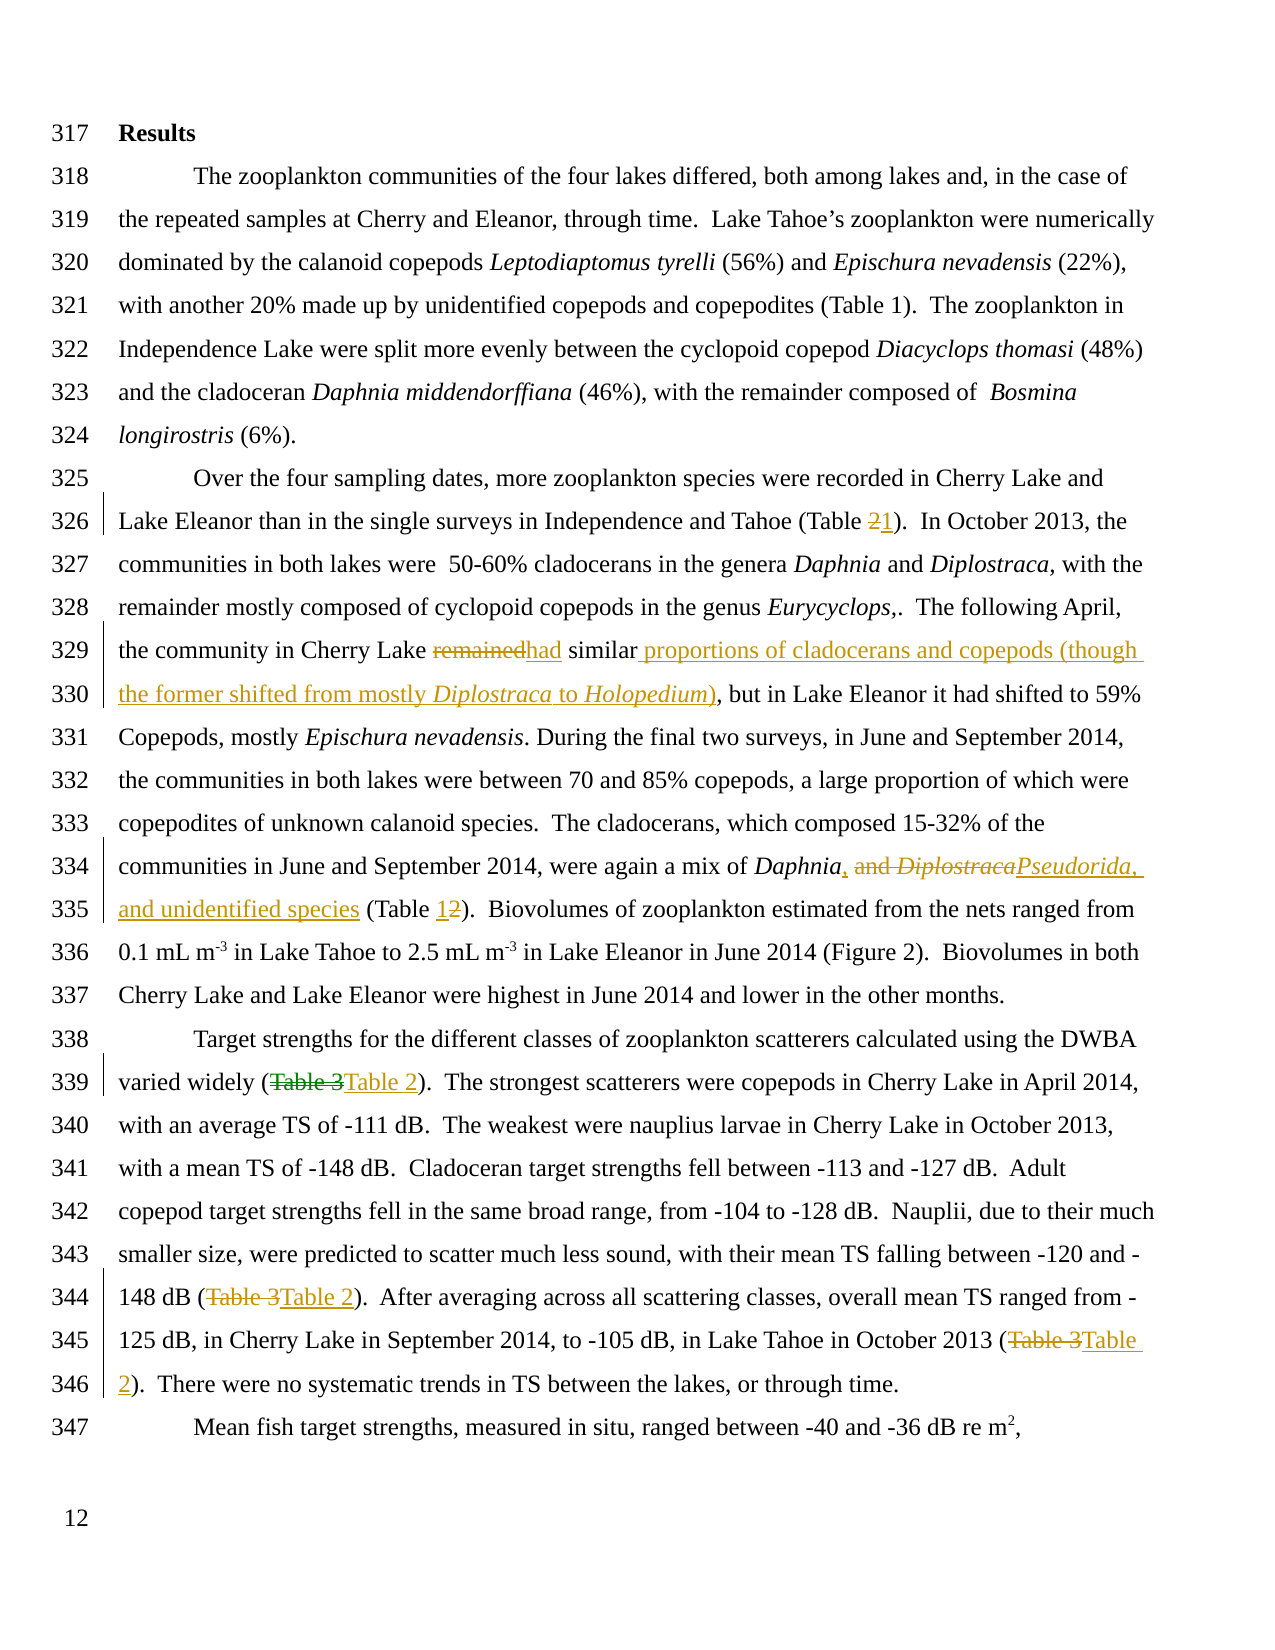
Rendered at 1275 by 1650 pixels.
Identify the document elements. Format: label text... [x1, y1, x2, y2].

text Target strengths for the different classes of zooplankton scatterers calculated using the DWBA varied widely (Table 2). The strongest scatterers were copepods in Cherry Lake in April 2014, with an average TS of -111 dB. The weakest were nauplius larvae in Cherry Lake in October 2013, with a mean TS of -148 dB. Cladoceran target strengths fell between -113 and -127 dB. Adult copepod target strengths fell in the same broad range, from -104 to -128 dB. Nauplii, due to their much smaller size, were predicted to scatter much less sound, with their mean TS falling between -120 and -148 dB (Table 2). After averaging across all scattering classes, overall mean TS ranged from -125 dB, in Cherry Lake in September 2014, to -105 dB, in Lake Tahoe in October 2013 (Table 2). There were no systematic trends in TS between the lakes, or through time. [118, 1024, 1157, 1397]
text Over the four sampling dates, more zooplankton species were recorded in Cherry Lake and Lake Eleanor than in the single surveys in Independence and Tahoe (Table 1). In October 2013, the communities in both lakes were 50-60% cladocerans in the genera Daphnia and Diplostraca, with the remainder mostly composed of cyclopoid copepods in the genus Eurycyclops,. The following April, the community in Cherry Lake had similar proportions of cladocerans and copepods (though the former shifted from mostly Diplostraca to Holopedium), but in Lake Eleanor it had shifted to 59% Copepods, mostly Epischura nevadensis. During the final two surveys, in June and September 2014, the communities in both lakes were between 70 and 85% copepods, a large proportion of which were copepodites of unknown calanoid species. The cladocerans, which composed 15-32% of the communities in June and September 2014, were again a mix of Daphnia, Pseudorida, and unidentified species (Table 1). Biovolumes of zooplankton estimated from the nets ranged from 0.1 mL m-3 in Lake Tahoe to 2.5 mL m-3 in Lake Eleanor in June 2014 (Figure 2). Biovolumes in both Cherry Lake and Lake Eleanor were highest in June 2014 and lower in the other months. [118, 463, 1157, 1009]
text Results [118, 118, 1157, 147]
text The zooplankton communities of the four lakes differed, both among lakes and, in the case of the repeated samples at Cherry and Eleanor, through time. Lake Tahoe’s zooplankton were numerically dominated by the calanoid copepods Leptodiaptomus tyrelli (56%) and Epischura nevadensis (22%), with another 20% made up by unidentified copepods and copepodites (Table 1). The zooplankton in Independence Lake were split more evenly between the cyclopoid copepod Diacyclops thomasi (48%) and the cladoceran Daphnia middendorffiana (46%), with the remainder composed of Bosmina longirostris (6%). [118, 161, 1157, 449]
text Mean fish target strengths, measured in situ, ranged between -40 and -36 dB re m2, [118, 1412, 1157, 1441]
